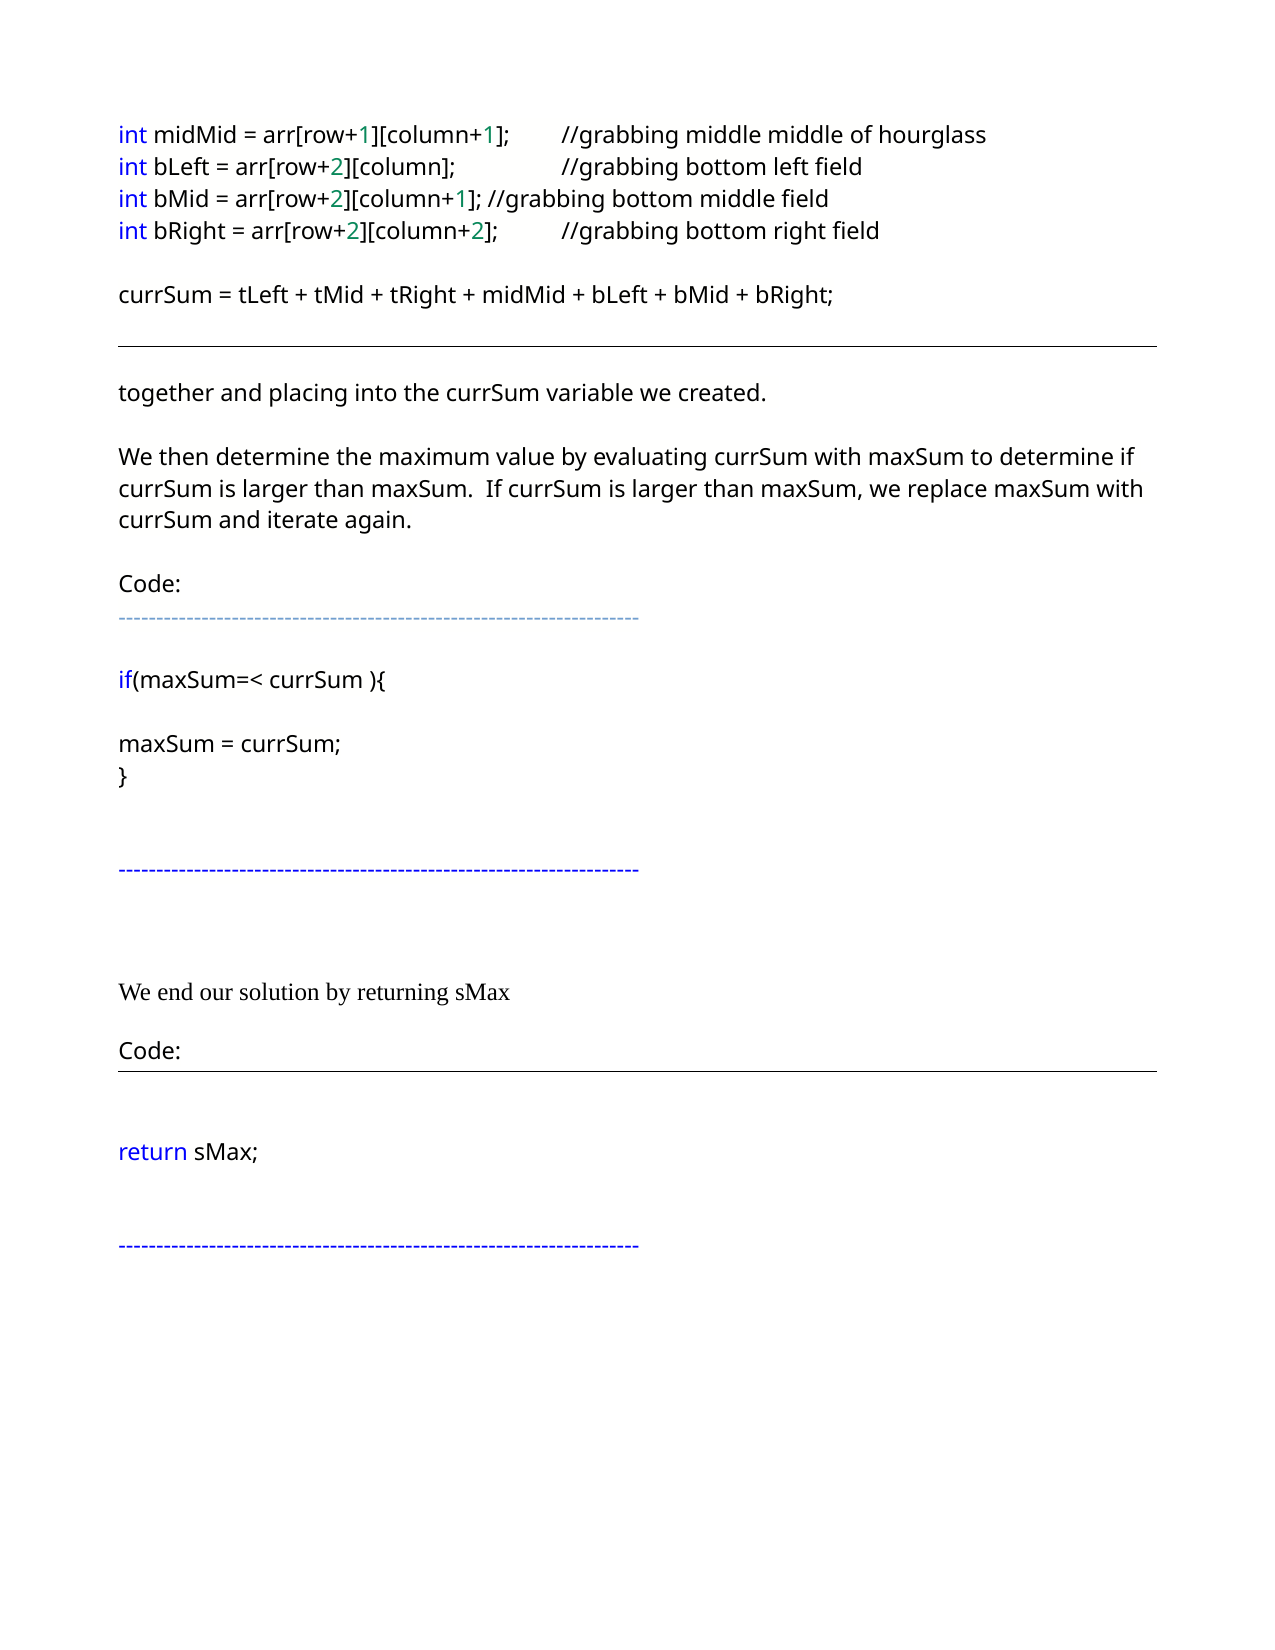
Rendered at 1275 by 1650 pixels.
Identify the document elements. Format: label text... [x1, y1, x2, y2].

text Code: [118, 1034, 1157, 1071]
text Code: [118, 568, 1157, 600]
text return sMax; [118, 1135, 1157, 1167]
text int bRight = arr[row+2][column+2]; //grabbing bottom right field [118, 214, 1157, 246]
text together and placing into the currSum variable we created. [118, 376, 1157, 408]
text We then determine the maximum value by evaluating currSum with maxSum to determine if currSum is larger than maxSum. If currSum is larger than maxSum, we replace maxSum with currSum and iterate again. [118, 440, 1157, 536]
text currSum = tLeft + tMid + tRight + midMid + bLeft + bMid + bRight; [118, 278, 1157, 310]
text int bLeft = arr[row+2][column]; //grabbing bottom left field [118, 150, 1157, 182]
text maxSum = currSum; [118, 727, 1157, 759]
text int bMid = arr[row+2][column+1]; //grabbing bottom middle field [118, 182, 1157, 214]
text We end our solution by returning sMax [118, 977, 1157, 1006]
text if(maxSum=< currSum ){ [118, 664, 1157, 696]
text } [118, 759, 1157, 791]
text --------------------------------------------------------------------- [118, 852, 1157, 884]
text --------------------------------------------------------------------- [118, 600, 1157, 632]
text --------------------------------------------------------------------- [118, 1228, 1157, 1260]
text int midMid = arr[row+1][column+1]; //grabbing middle middle of hourglass [118, 118, 1157, 150]
